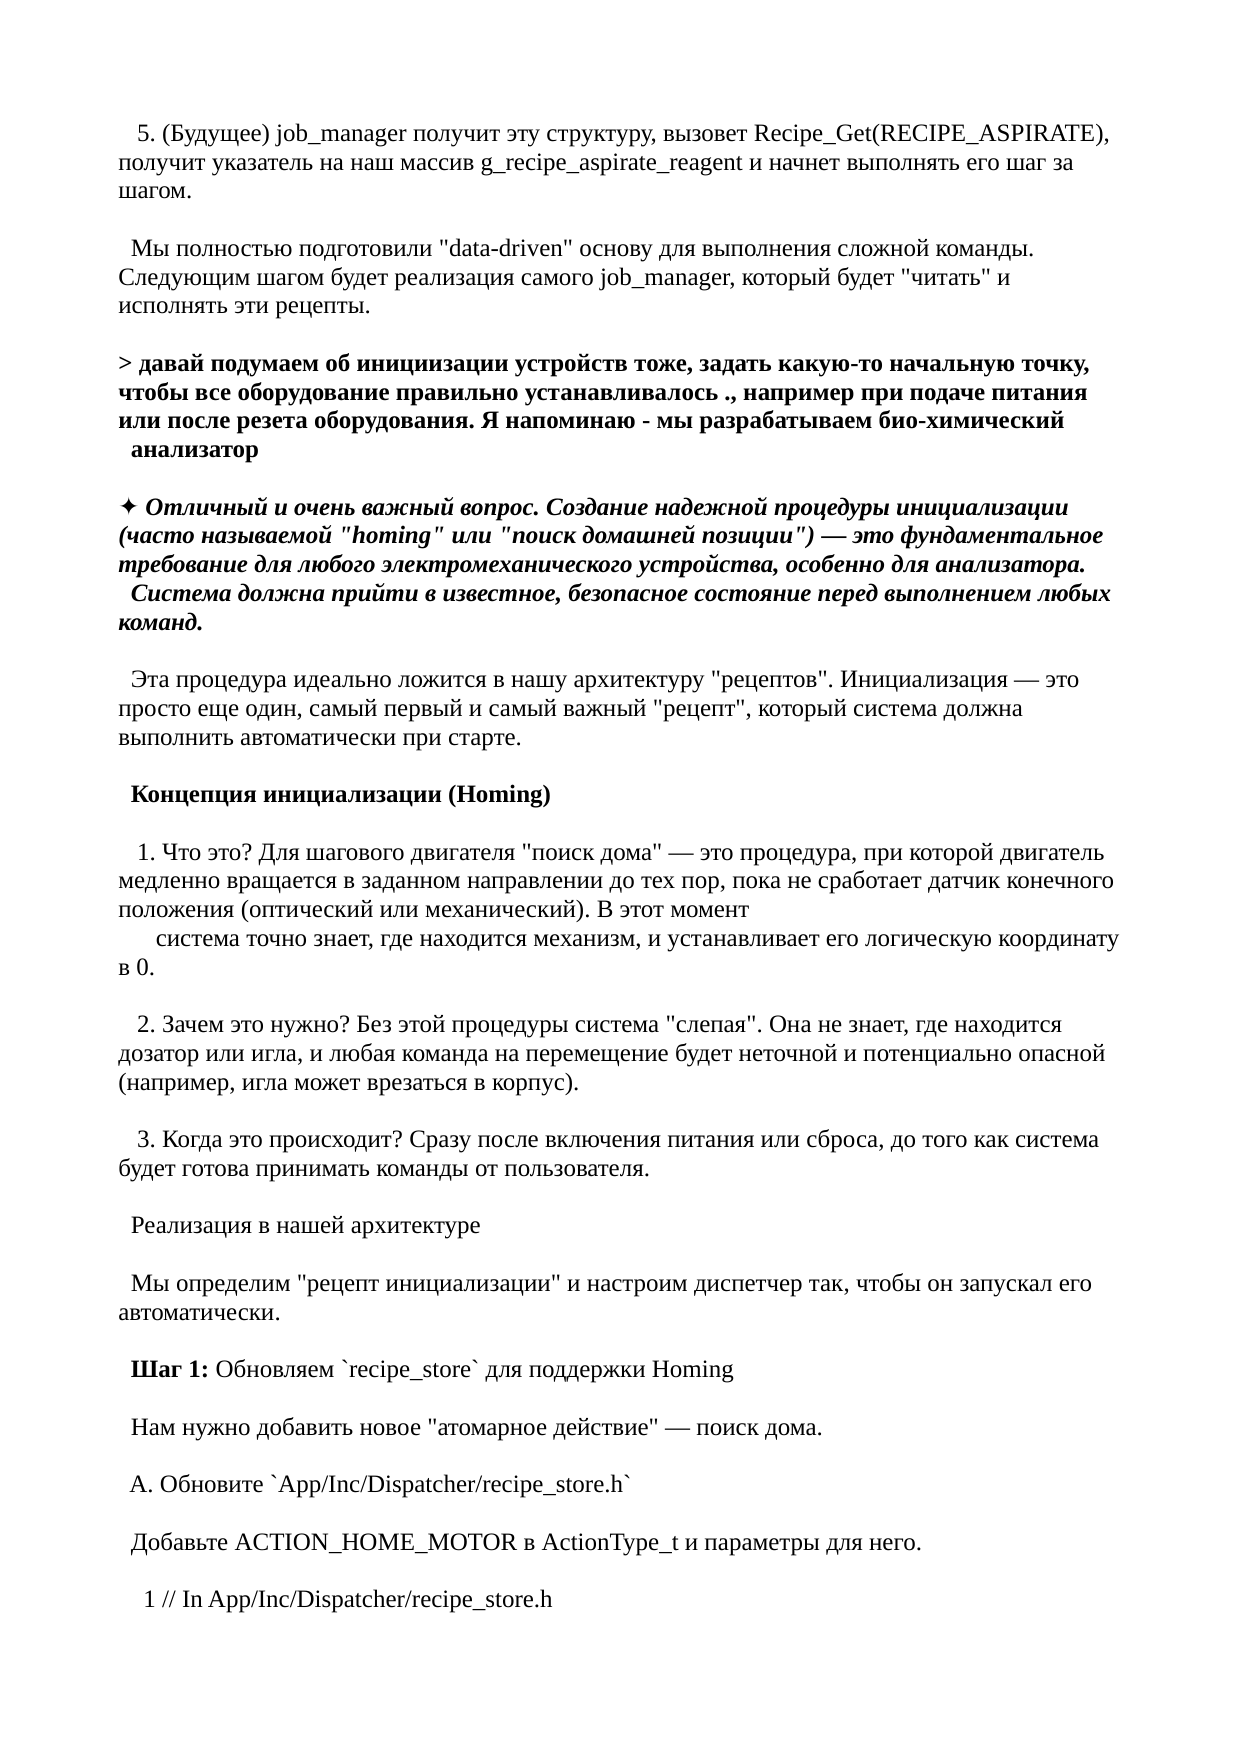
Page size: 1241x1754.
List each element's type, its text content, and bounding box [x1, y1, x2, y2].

text система точно знает, где находится механизм, и устанавливает его логическую координату в 0. [118, 923, 1122, 981]
text ✦ Отличный и очень важный вопрос. Создание надежной процедуры инициализации (часто называемой "homing" или "поиск домашней позиции") — это фундаментальное требование для любого электромеханического устройства, особенно для анализатора. [118, 492, 1122, 578]
text A. Обновите `App/Inc/Dispatcher/recipe_store.h` [118, 1469, 1122, 1498]
text Система должна прийти в известное, безопасное состояние перед выполнением любых команд. [118, 578, 1122, 636]
text 1. Что это? Для шагового двигателя "поиск дома" — это процедура, при которой двигатель медленно вращается в заданном направлении до тех пор, пока не сработает датчик конечного положения (оптический или механический). В этот момент [118, 837, 1122, 923]
text Мы полностью подготовили "data-driven" основу для выполнения сложной команды. Следующим шагом будет реализация самого job_manager, который будет "читать" и исполнять эти рецепты. [118, 233, 1122, 319]
text Нам нужно добавить новое "атомарное действие" — поиск дома. [118, 1412, 1122, 1441]
text 1 // In App/Inc/Dispatcher/recipe_store.h [118, 1584, 1122, 1613]
text 2. Зачем это нужно? Без этой процедуры система "слепая". Она не знает, где находится дозатор или игла, и любая команда на перемещение будет неточной и потенциально опасной (например, игла может врезаться в корпус). [118, 1009, 1122, 1096]
text Добавьте ACTION_HOME_MOTOR в ActionType_t и параметры для него. [118, 1527, 1122, 1556]
text Эта процедура идеально ложится в нашу архитектуру "рецептов". Инициализация — это просто еще один, самый первый и самый важный "рецепт", который система должна выполнить автоматически при старте. [118, 664, 1122, 751]
text Реализация в нашей архитектуре [118, 1211, 1122, 1239]
text Концепция инициализации (Homing) [118, 779, 1122, 808]
text 5. (Будущее) job_manager получит эту структуру, вызовет Recipe_Get(RECIPE_ASPIRATE), получит указатель на наш массив g_recipe_aspirate_reagent и начнет выполнять его шаг за шагом. [118, 118, 1122, 204]
text Мы определим "рецепт инициализации" и настроим диспетчер так, чтобы он запускал его автоматически. [118, 1268, 1122, 1326]
text анализатор [118, 434, 1122, 463]
text Шаг 1: Обновляем `recipe_store` для поддержки Homing [118, 1354, 1122, 1383]
text 3. Когда это происходит? Сразу после включения питания или сброса, до того как система будет готова принимать команды от пользователя. [118, 1124, 1122, 1182]
text > давай подумаем об инициизации устройств тоже, задать какую-то начальную точку, чтобы все оборудование правильно устанавливалось ., например при подаче питания или после резета оборудования. Я напоминаю - мы разрабатываем био-химический [118, 348, 1122, 434]
